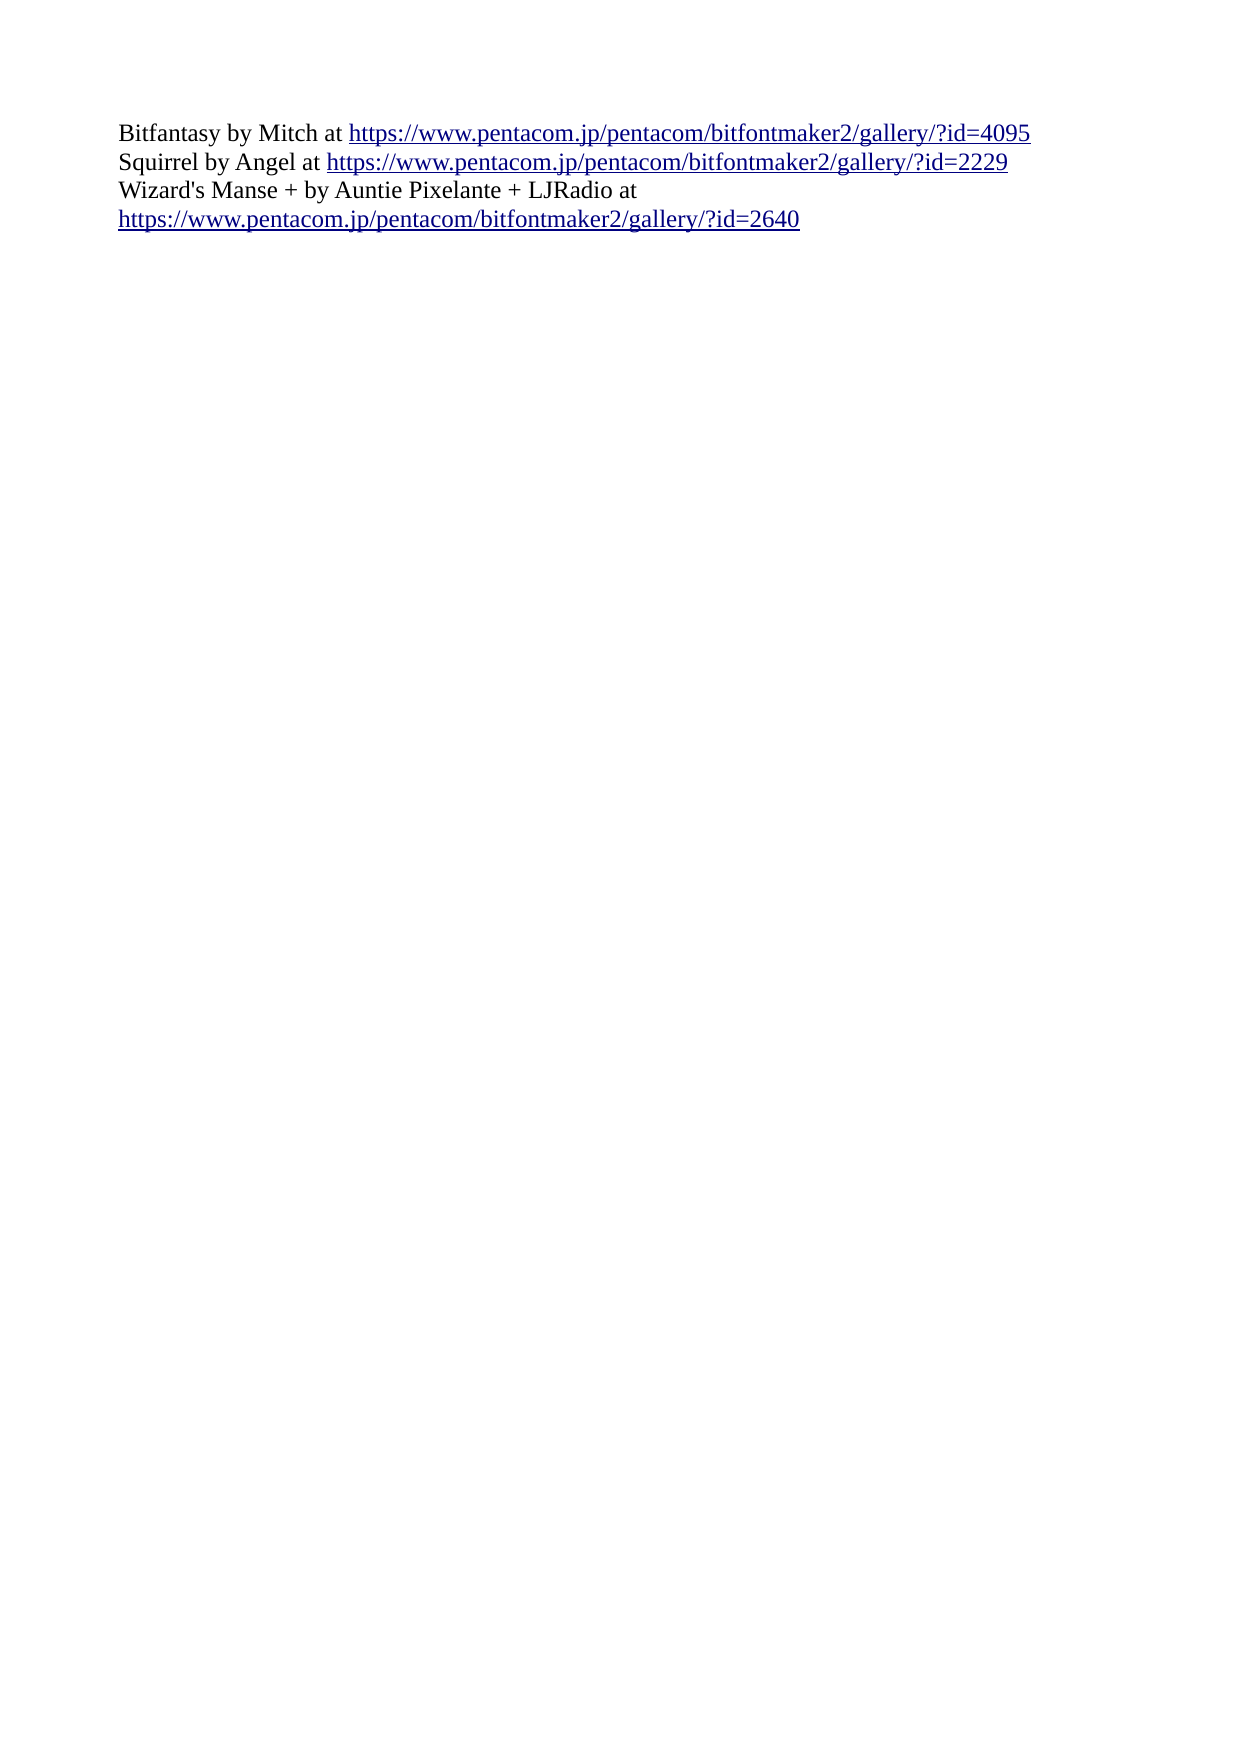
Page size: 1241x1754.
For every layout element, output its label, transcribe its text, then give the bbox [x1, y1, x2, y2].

text Bitfantasy by Mitch at https://www.pentacom.jp/pentacom/bitfontmaker2/gallery/?id=4095 [118, 118, 1122, 147]
text Squirrel by Angel at https://www.pentacom.jp/pentacom/bitfontmaker2/gallery/?id=2229 [118, 147, 1122, 176]
text Wizard's Manse + by Auntie Pixelante + LJRadio at https://www.pentacom.jp/pentacom/bitfontmaker2/gallery/?id=2640 [118, 176, 1122, 233]
